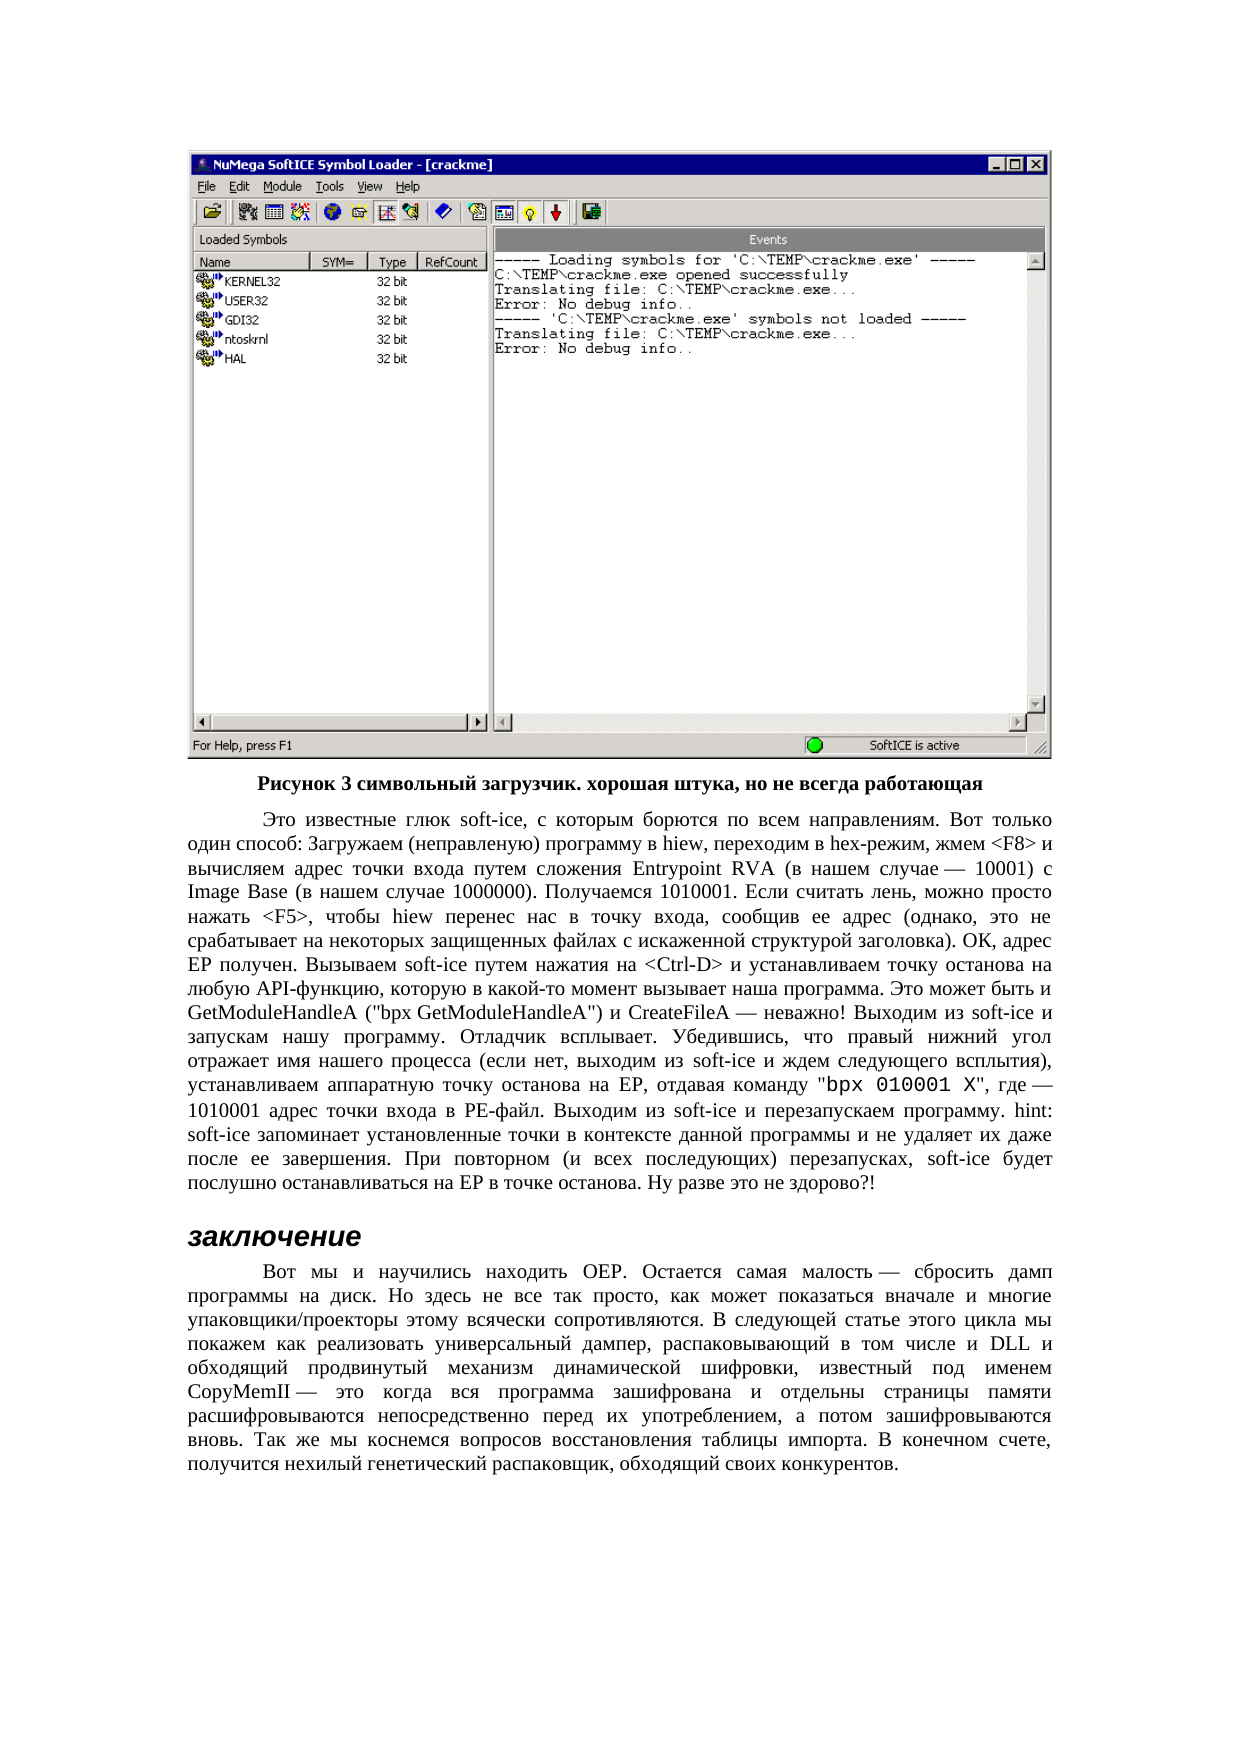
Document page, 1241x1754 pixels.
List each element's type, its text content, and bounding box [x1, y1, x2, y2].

text Рисунок 3 символьный загрузчик. хорошая штука, но не всегда работающая [187, 771, 1053, 795]
text Это известные глюк soft-ice, с которым борются по всем направлениям. Вот только один способ: Загружаем (неправленую) программу в hiew, переходим в hex-режим, жмем <F8> и вычисляем адрес точки входа путем сложения Entrypoint RVA (в нашем случае — 10001) с Image Base (в нашем случае 1000000). Получаемся 1010001. Если считать лень, можно просто нажать <F5>, чтобы hiew перенес нас в точку входа, сообщив ее адрес (однако, это не срабатывает на некоторых защищенных файлах с искаженной структурой заголовка). ОК, адрес EP получен. Вызываем soft-ice путем нажатия на <Ctrl-D> и устанавливаем точку останова на любую API-функцию, которую в какой-то момент вызывает наша программа. Это может быть и GetModuleHandleA ("bpx GetModuleHandleA") и CreateFileA — неважно! Выходим из soft-ice и запускам нашу программу. Отладчик всплывает. Убедившись, что правый нижний угол отражает имя нашего процесса (если нет, выходим из soft-ice и ждем следующего всплытия), устанавливаем аппаратную точку останова на EP, отдавая команду "bpx 010001 X", где — 1010001 адрес точки входа в PE-файл. Выходим из soft-ice и перезапускаем программу. hint: soft-ice запоминает установленные точки в контексте данной программы и не удаляет их даже после ее завершения. При повторном (и всех последующих) перезапусках, soft-ice будет послушно останавливаться на EP в точке останова. Ну разве это не здорово?! [187, 807, 1053, 1194]
subtitle заключение [187, 1219, 1053, 1252]
text Вот мы и научились находить OEP. Остается самая малость — сбросить дамп программы на диск. Но здесь не все так просто, как может показаться вначале и многие упаковщики/проекторы этому всячески сопротивляются. В следующей статье этого цикла мы покажем как реализовать универсальный дампер, распаковывающий в том числе и DLL и обходящий продвинутый механизм динамической шифровки, известный под именем CopyMemII — это когда вся программа зашифрована и отдельны страницы памяти расшифровываются непосредственно перед их употреблением, а потом зашифровываются вновь. Так же мы коснемся вопросов восстановления таблицы импорта. В конечном счете, получится нехилый генетический распаковщик, обходящий своих конкурентов. [187, 1259, 1053, 1475]
picture [187, 150, 1052, 759]
